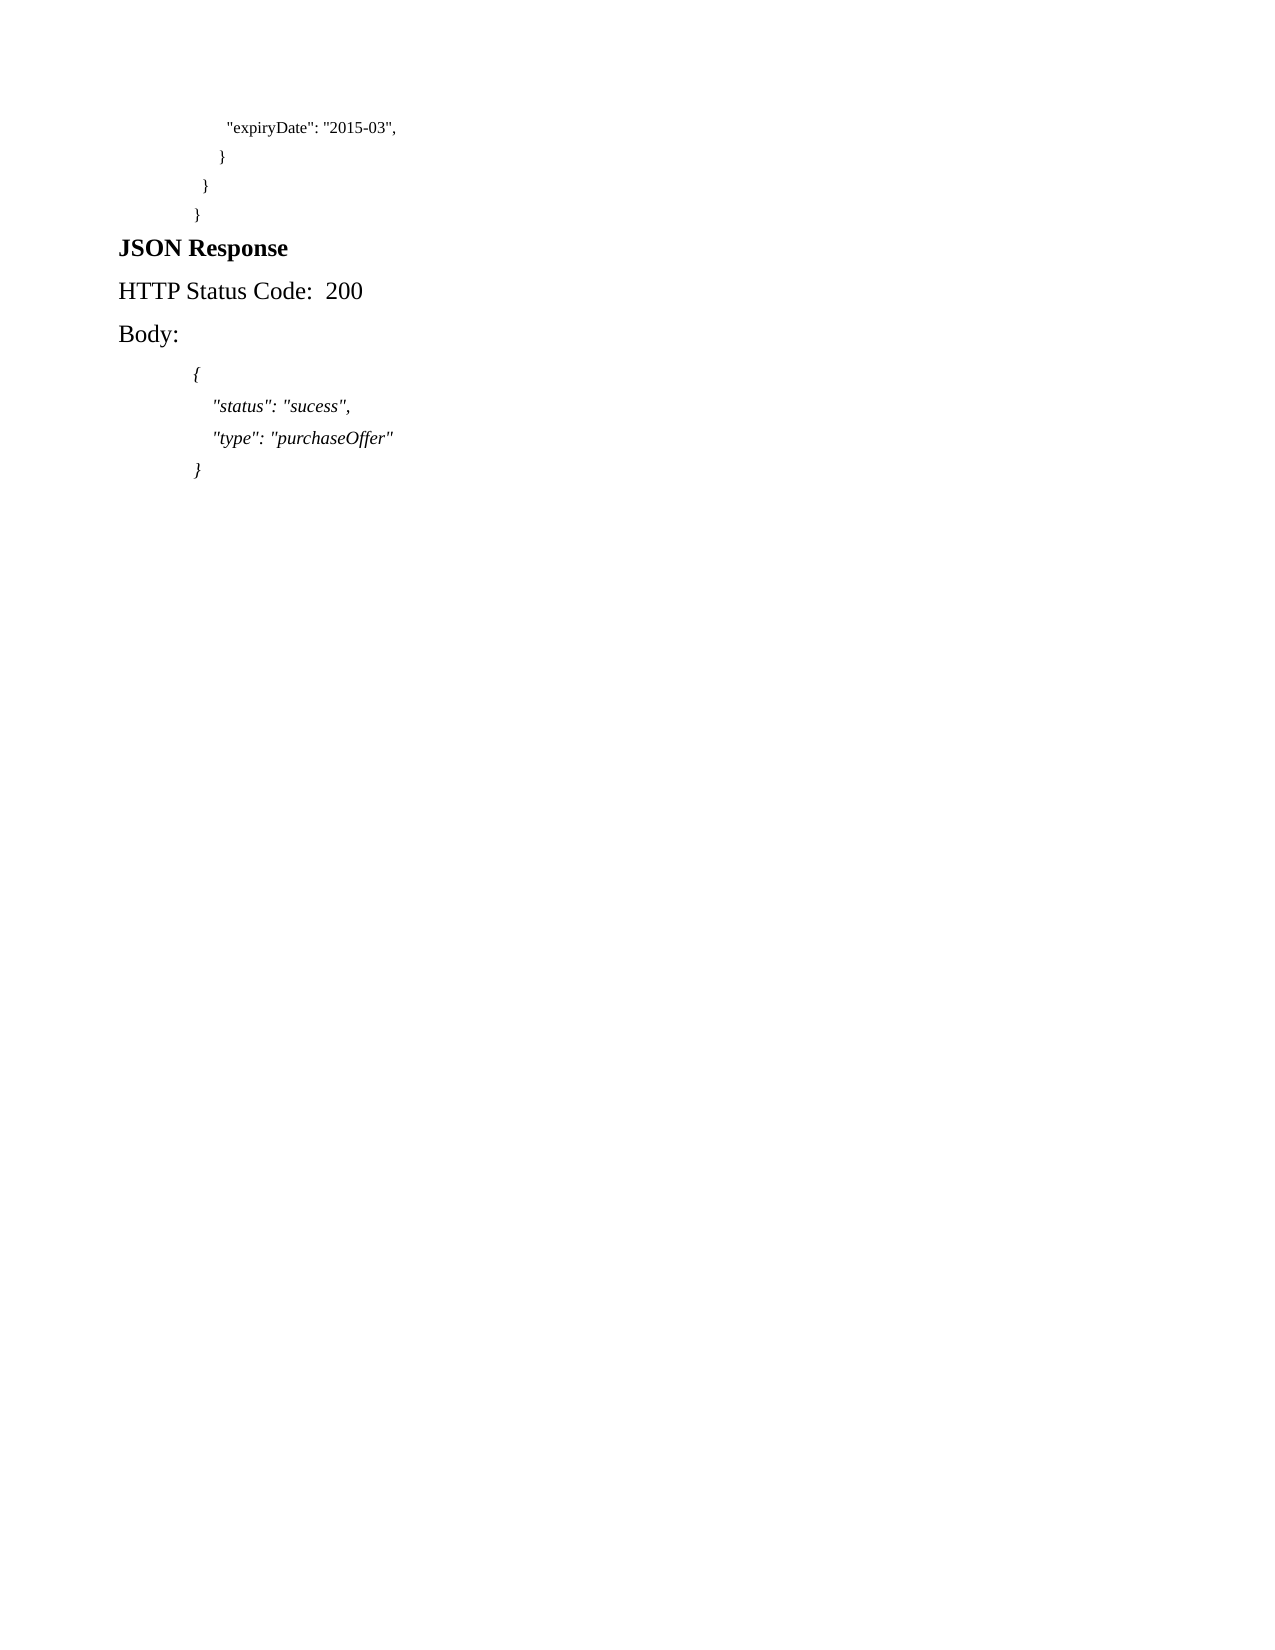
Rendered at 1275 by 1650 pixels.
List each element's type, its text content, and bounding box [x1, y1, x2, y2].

text "status": "sucess", [193, 395, 1157, 416]
text { [193, 362, 1157, 384]
text HTTP Status Code: 200 [118, 276, 1157, 305]
text "type": "purchaseOffer" [193, 427, 1157, 449]
text "expiryDate": "2015-03", [193, 118, 1157, 137]
text } [193, 176, 1157, 195]
text } [193, 204, 1157, 223]
text } [193, 459, 1157, 481]
text Body: [118, 319, 1157, 348]
text JSON Response [118, 233, 1157, 262]
text } [193, 147, 1157, 166]
